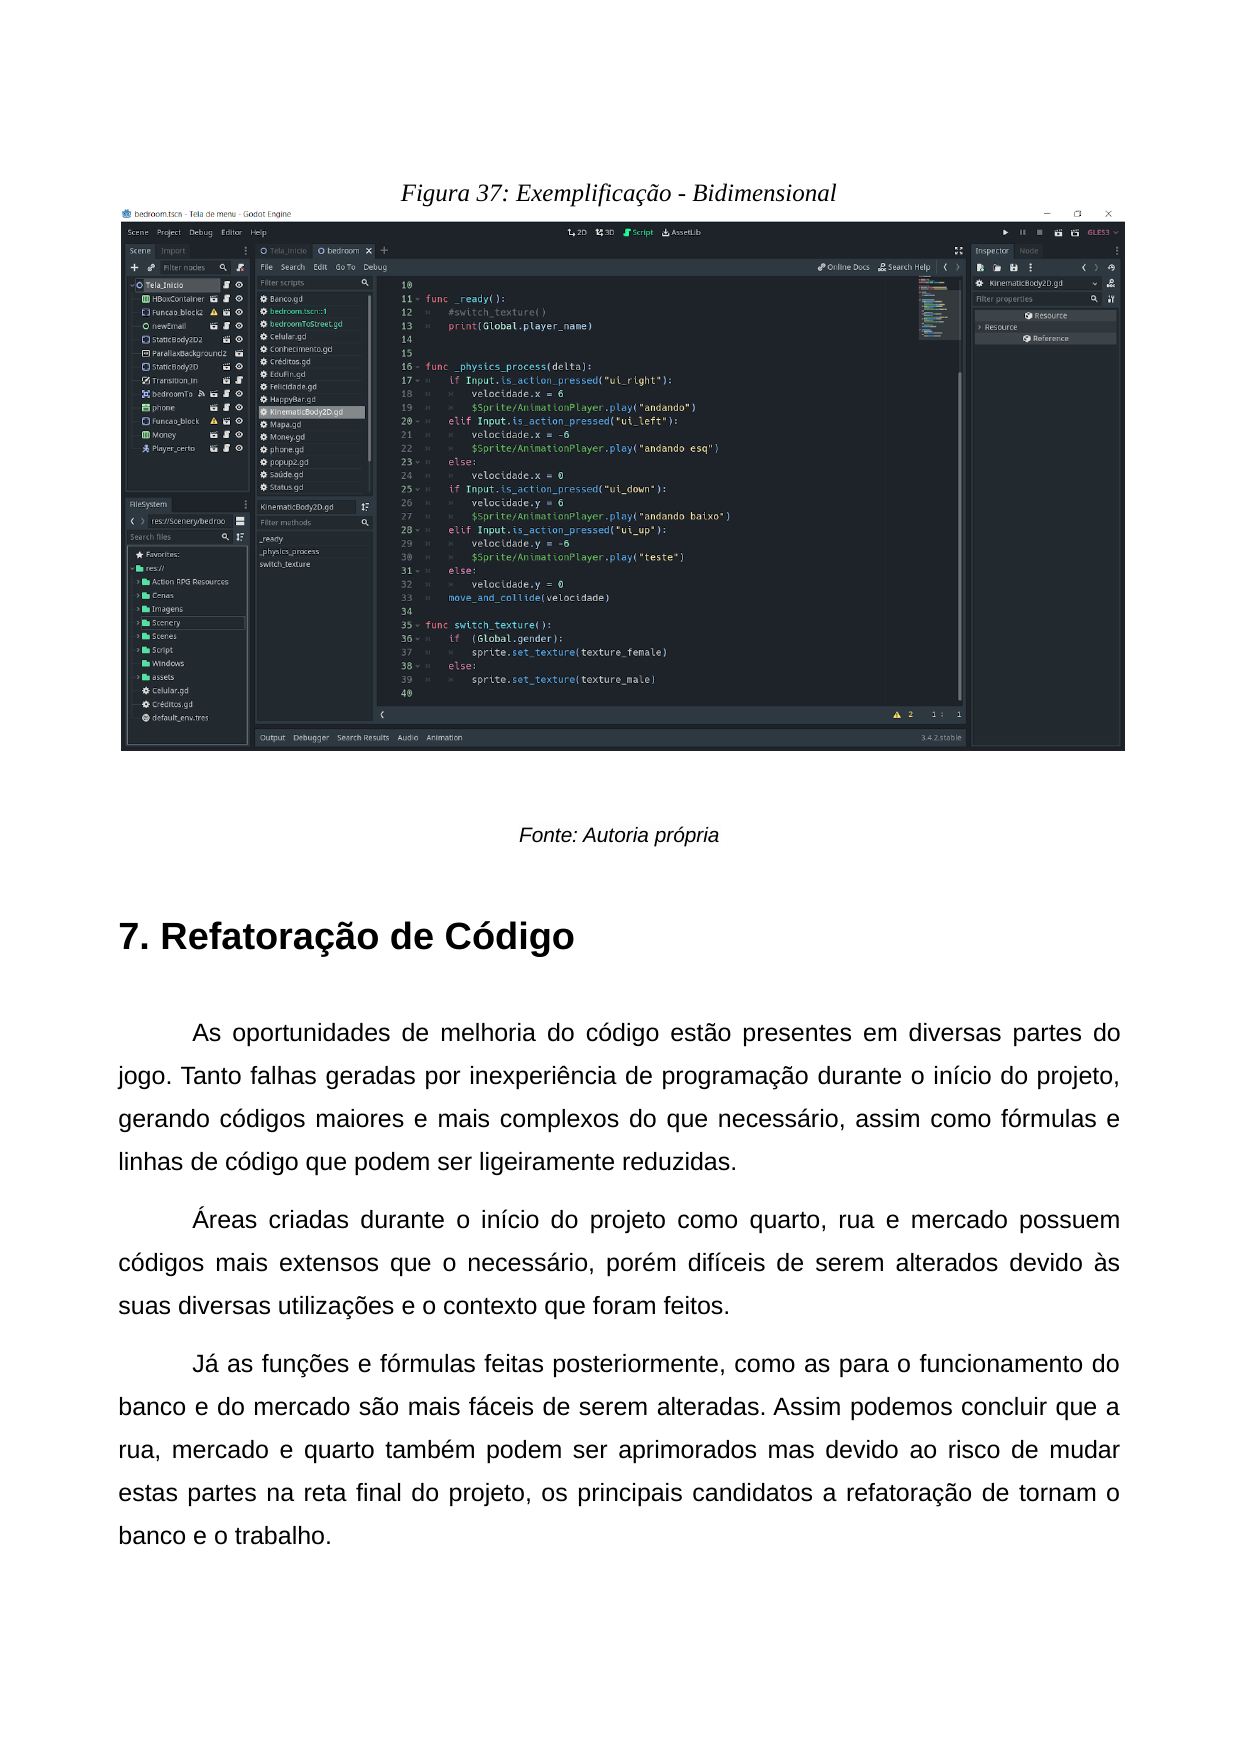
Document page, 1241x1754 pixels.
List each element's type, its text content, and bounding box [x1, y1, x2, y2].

picture [121, 207, 1125, 751]
text Áreas criadas durante o início do projeto como quarto, rua e mercado possuem códigos mais extensos que o necessário, porém difíceis de serem alterados devido às suas diversas utilizações e o contexto que foram feitos. [118, 1204, 1122, 1319]
text Fonte: Autoria própria [118, 823, 1122, 847]
subtitle 7. Refatoração de Código [118, 914, 1122, 957]
text Figura 37: Exemplificação - Bidimensional [118, 178, 1128, 207]
text Já as funções e fórmulas feitas posteriormente, como as para o funcionamento do banco e do mercado são mais fáceis de serem alteradas. Assim podemos concluir que a rua, mercado e quarto também podem ser aprimorados mas devido ao risco de mudar estas partes na reta final do projeto, os principais candidatos a refatoração de tornam o banco e o trabalho. [118, 1348, 1122, 1550]
text As oportunidades de melhoria do código estão presentes em diversas partes do jogo. Tanto falhas geradas por inexperiência de programação durante o início do projeto, gerando códigos maiores e mais complexos do que necessário, assim como fórmulas e linhas de código que podem ser ligeiramente reduzidas. [118, 1017, 1122, 1176]
